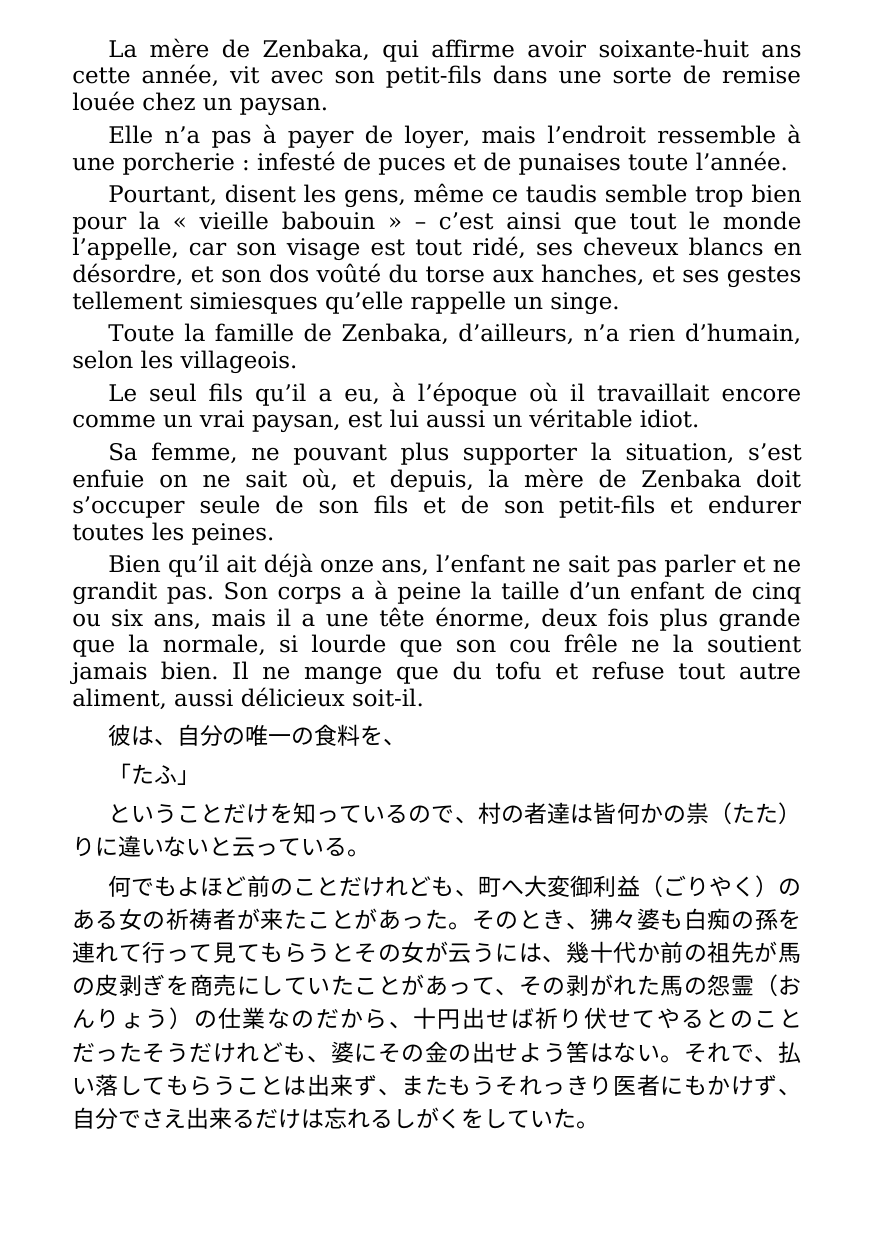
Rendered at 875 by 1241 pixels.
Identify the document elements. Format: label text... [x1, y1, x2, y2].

text 何でもよほど前のことだけれども、町へ大変御利益（ごりやく）のある女の祈祷者が来たことがあった。そのとき、狒々婆も白痴の孫を連れて行って見てもらうとその女が云うには、幾十代か前の祖先が馬の皮剥ぎを商売にしていたことがあって、その剥がれた馬の怨霊（おんりょう）の仕業なのだから、十円出せば祈り伏せてやるとのことだったそうだけれども、婆にその金の出せよう筈はない。それで、払い落してもらうことは出来ず、またもうそれっきり医者にもかけず、自分でさえ出来るだけは忘れるしがくをしていた。 [72, 868, 802, 1134]
text Le seul fils qu’il a eu, à l’époque où il travaillait encore comme un vrai paysan, est lui aussi un véritable idiot. [72, 380, 802, 433]
text ということだけを知っているので、村の者達は皆何かの祟（たた）りに違いないと云っている。 [72, 796, 802, 862]
text 彼は、自分の唯一の食料を、 [72, 718, 802, 751]
text Bien qu’il ait déjà onze ans, l’enfant ne sait pas parler et ne grandit pas. Son corps a à peine la taille d’un enfant de cinq ou six ans, mais il a une tête énorme, deux fois plus grande que la normale, si lourde que son cou frêle ne la soutient jamais bien. Il ne mange que du tofu et refuse tout autre aliment, aussi délicieux soit-il. [72, 552, 802, 712]
text 「たふ」 [72, 757, 802, 790]
text La mère de Zenbaka, qui affirme avoir soixante-huit ans cette année, vit avec son petit-fils dans une sorte de remise louée chez un paysan. [72, 36, 802, 116]
text Elle n’a pas à payer de loyer, mais l’endroit ressemble à une porcherie : infesté de puces et de punaises toute l’année. [72, 122, 802, 175]
text Toute la famille de Zenbaka, d’ailleurs, n’a rien d’humain, selon les villageois. [72, 321, 802, 374]
text Pourtant, disent les gens, même ce taudis semble trop bien pour la « vieille babouin » – c’est ainsi que tout le monde l’appelle, car son visage est tout ridé, ses cheveux blancs en désordre, et son dos voûté du torse aux hanches, et ses gestes tellement simiesques qu’elle rappelle un singe. [72, 181, 802, 314]
text Sa femme, ne pouvant plus supporter la situation, s’est enfuie on ne sait où, et depuis, la mère de Zenbaka doit s’occuper seule de son fils et de son petit-fils et endurer toutes les peines. [72, 439, 802, 546]
